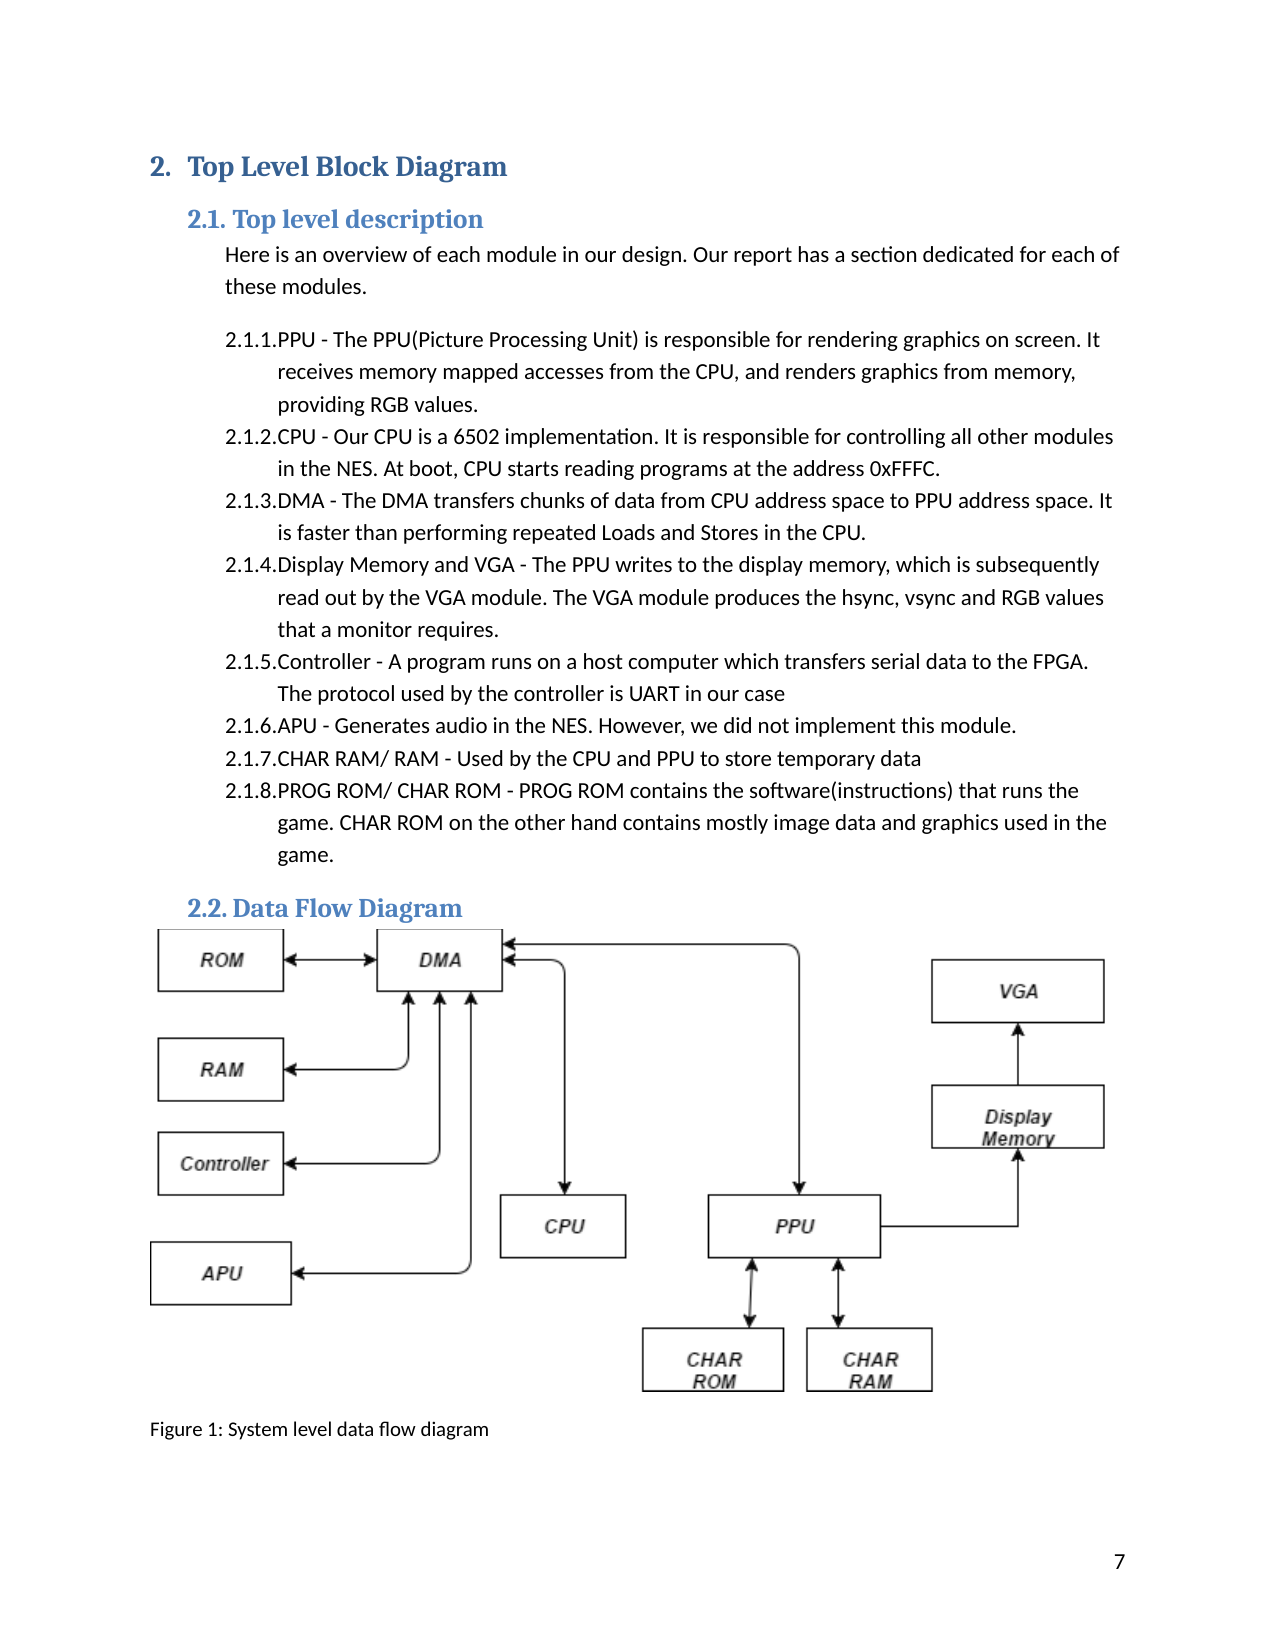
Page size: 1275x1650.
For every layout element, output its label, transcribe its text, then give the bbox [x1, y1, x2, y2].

subtitle Top Level Block Diagram [150, 150, 1125, 183]
list CPU - Our CPU is a 6502 implementation. It is responsible for controlling all other modules in the NES. At boot, CPU starts reading programs at the address 0xFFFC. [225, 422, 1125, 482]
text Here is an overview of each module in our design. Our report has a section dedicated for each of these modules. [225, 240, 1125, 300]
text Figure 1: System level data flow diagram [150, 1417, 1125, 1442]
subtitle Top level description [187, 204, 1125, 236]
list CHAR RAM/ RAM - Used by the CPU and PPU to store temporary data [225, 744, 1125, 772]
list Controller - A program runs on a host computer which transfers serial data to the FPGA. The protocol used by the controller is UART in our case [225, 647, 1125, 707]
list APU - Generates audio in the NES. However, we did not implement this module. [225, 712, 1125, 739]
list DMA - The DMA transfers chunks of data from CPU address space to PPU address space. It is faster than performing repeated Loads and Stores in the CPU. [225, 486, 1125, 546]
list PPU - The PPU(Picture Processing Unit) is responsible for rendering graphics on screen. It receives memory mapped accesses from the CPU, and renders graphics from memory, providing RGB values. [225, 325, 1125, 418]
picture [150, 929, 1105, 1392]
list PROG ROM/ CHAR ROM - PROG ROM contains the software(instructions) that runs the game. CHAR ROM on the other hand contains mostly image data and graphics used in the game. [225, 776, 1125, 868]
subtitle Data Flow Diagram [187, 893, 1125, 924]
list Display Memory and VGA - The PPU writes to the display memory, which is subsequently read out by the VGA module. The VGA module produces the hsync, vsync and RGB values that a monitor requires. [225, 551, 1125, 643]
